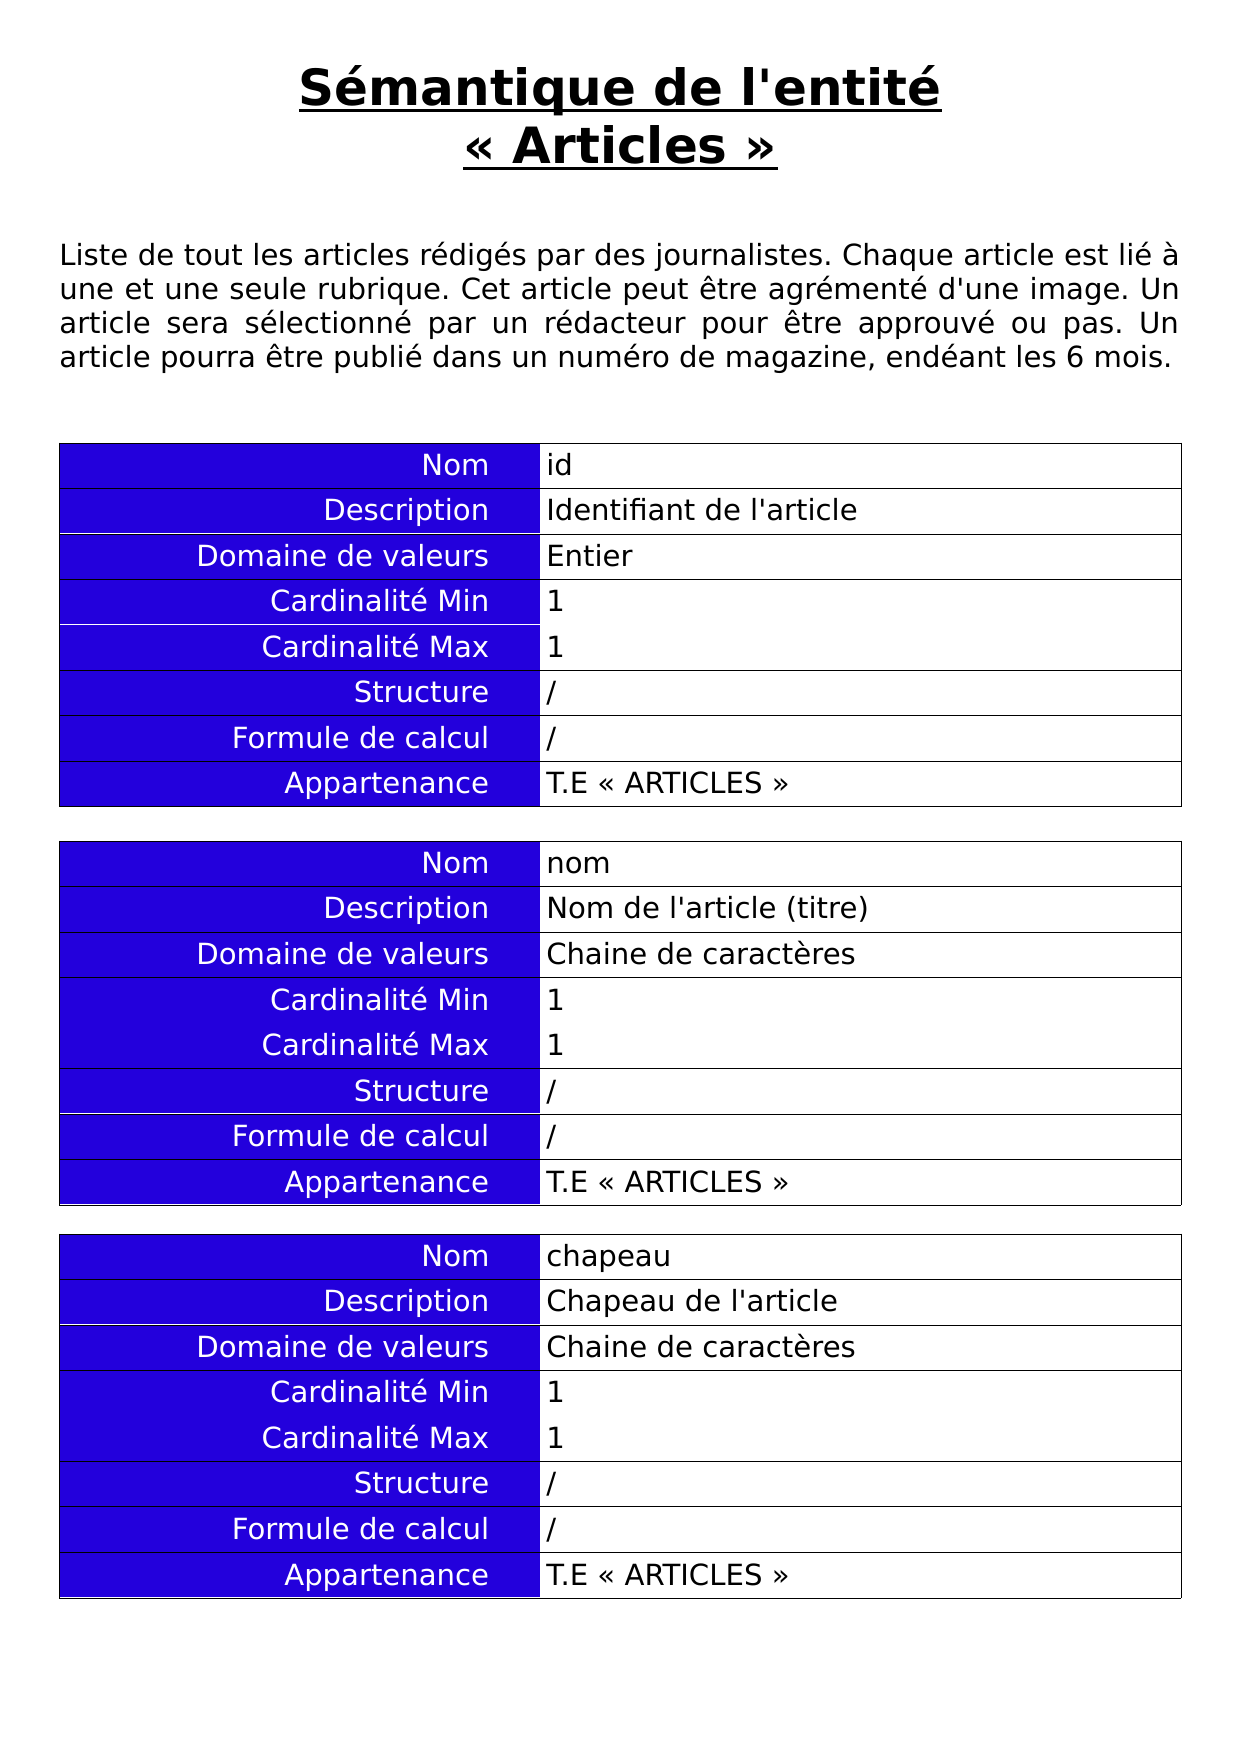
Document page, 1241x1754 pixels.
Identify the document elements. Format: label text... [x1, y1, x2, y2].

table_cell Appartenance [60, 1160, 495, 1204]
table_header [495, 1235, 540, 1279]
table_cell [495, 535, 540, 579]
table_cell 1 [540, 978, 1181, 1023]
table_cell Cardinalité Max [60, 625, 495, 670]
table_cell Domaine de valeurs [60, 1326, 495, 1370]
text Liste de tout les articles rédigés par des journalistes. Chaque article est lié à une et une seule rubrique. Cet article peut être agrémenté d'une image. Un article sera sélectionné par un rédacteur pour être approuvé ou pas. Un article pourra être publié dans un numéro de magazine, endéant les 6 mois. [59, 239, 1181, 374]
table_cell / [540, 671, 1181, 715]
table_header Nom [60, 842, 495, 886]
table_cell 1 [540, 625, 1181, 670]
table_cell / [540, 1462, 1181, 1506]
table_cell [495, 1160, 540, 1204]
table_header [495, 444, 540, 488]
table_header Nom [60, 1235, 495, 1279]
text « Articles » [59, 117, 1181, 176]
table_cell [495, 1069, 540, 1113]
table_cell Appartenance [60, 1553, 495, 1597]
table_cell T.E « ARTICLES » [540, 762, 1181, 806]
table_header id [540, 444, 1181, 488]
table_cell [495, 671, 540, 715]
table_cell / [540, 1507, 1181, 1552]
table_cell [495, 978, 540, 1023]
table_cell [495, 1371, 540, 1416]
table_cell [495, 1416, 540, 1461]
table_cell Nom de l'article (titre) [540, 887, 1181, 932]
text Sémantique de l'entité [59, 59, 1181, 117]
table_cell [495, 625, 540, 670]
table_cell [495, 1326, 540, 1370]
table_cell Cardinalité Max [60, 1416, 495, 1461]
table_cell Description [60, 489, 495, 533]
table_cell Structure [60, 1462, 495, 1506]
table_header nom [540, 842, 1181, 886]
table_header [495, 842, 540, 886]
table_cell T.E « ARTICLES » [540, 1553, 1181, 1597]
table_cell 1 [540, 580, 1181, 624]
table_cell 1 [540, 1416, 1181, 1461]
table_cell [495, 1115, 540, 1159]
table_cell [495, 489, 540, 533]
table_cell [495, 1280, 540, 1324]
table_cell [495, 716, 540, 761]
table_cell [495, 1507, 540, 1552]
table_cell Domaine de valeurs [60, 933, 495, 977]
table_header Nom [60, 444, 495, 488]
table_cell / [540, 1069, 1181, 1113]
table_cell Cardinalité Min [60, 1371, 495, 1416]
table_cell Entier [540, 535, 1181, 579]
table_cell Domaine de valeurs [60, 535, 495, 579]
table_cell Cardinalité Max [60, 1023, 495, 1068]
table_cell [495, 1023, 540, 1068]
table_cell Formule de calcul [60, 1507, 495, 1552]
table_cell Structure [60, 1069, 495, 1113]
table_cell [495, 762, 540, 806]
table_cell [495, 1462, 540, 1506]
table_cell T.E « ARTICLES » [540, 1160, 1181, 1204]
table_cell / [540, 716, 1181, 761]
table_header chapeau [540, 1235, 1181, 1279]
table_cell / [540, 1115, 1181, 1159]
table_cell [495, 580, 540, 624]
table_cell [495, 933, 540, 977]
table_cell [495, 887, 540, 932]
table_cell Formule de calcul [60, 716, 495, 761]
table_cell 1 [540, 1023, 1181, 1068]
table_cell Identifiant de l'article [540, 489, 1181, 533]
table_cell Cardinalité Min [60, 580, 495, 624]
table_cell Structure [60, 671, 495, 715]
table_cell [495, 1553, 540, 1597]
table_cell Appartenance [60, 762, 495, 806]
table_cell 1 [540, 1371, 1181, 1416]
table_cell Chapeau de l'article [540, 1280, 1181, 1324]
table_cell Description [60, 1280, 495, 1324]
table_cell Chaine de caractères [540, 933, 1181, 977]
table_cell Cardinalité Min [60, 978, 495, 1023]
table_cell Description [60, 887, 495, 932]
table_cell Formule de calcul [60, 1115, 495, 1159]
table_cell Chaine de caractères [540, 1326, 1181, 1370]
